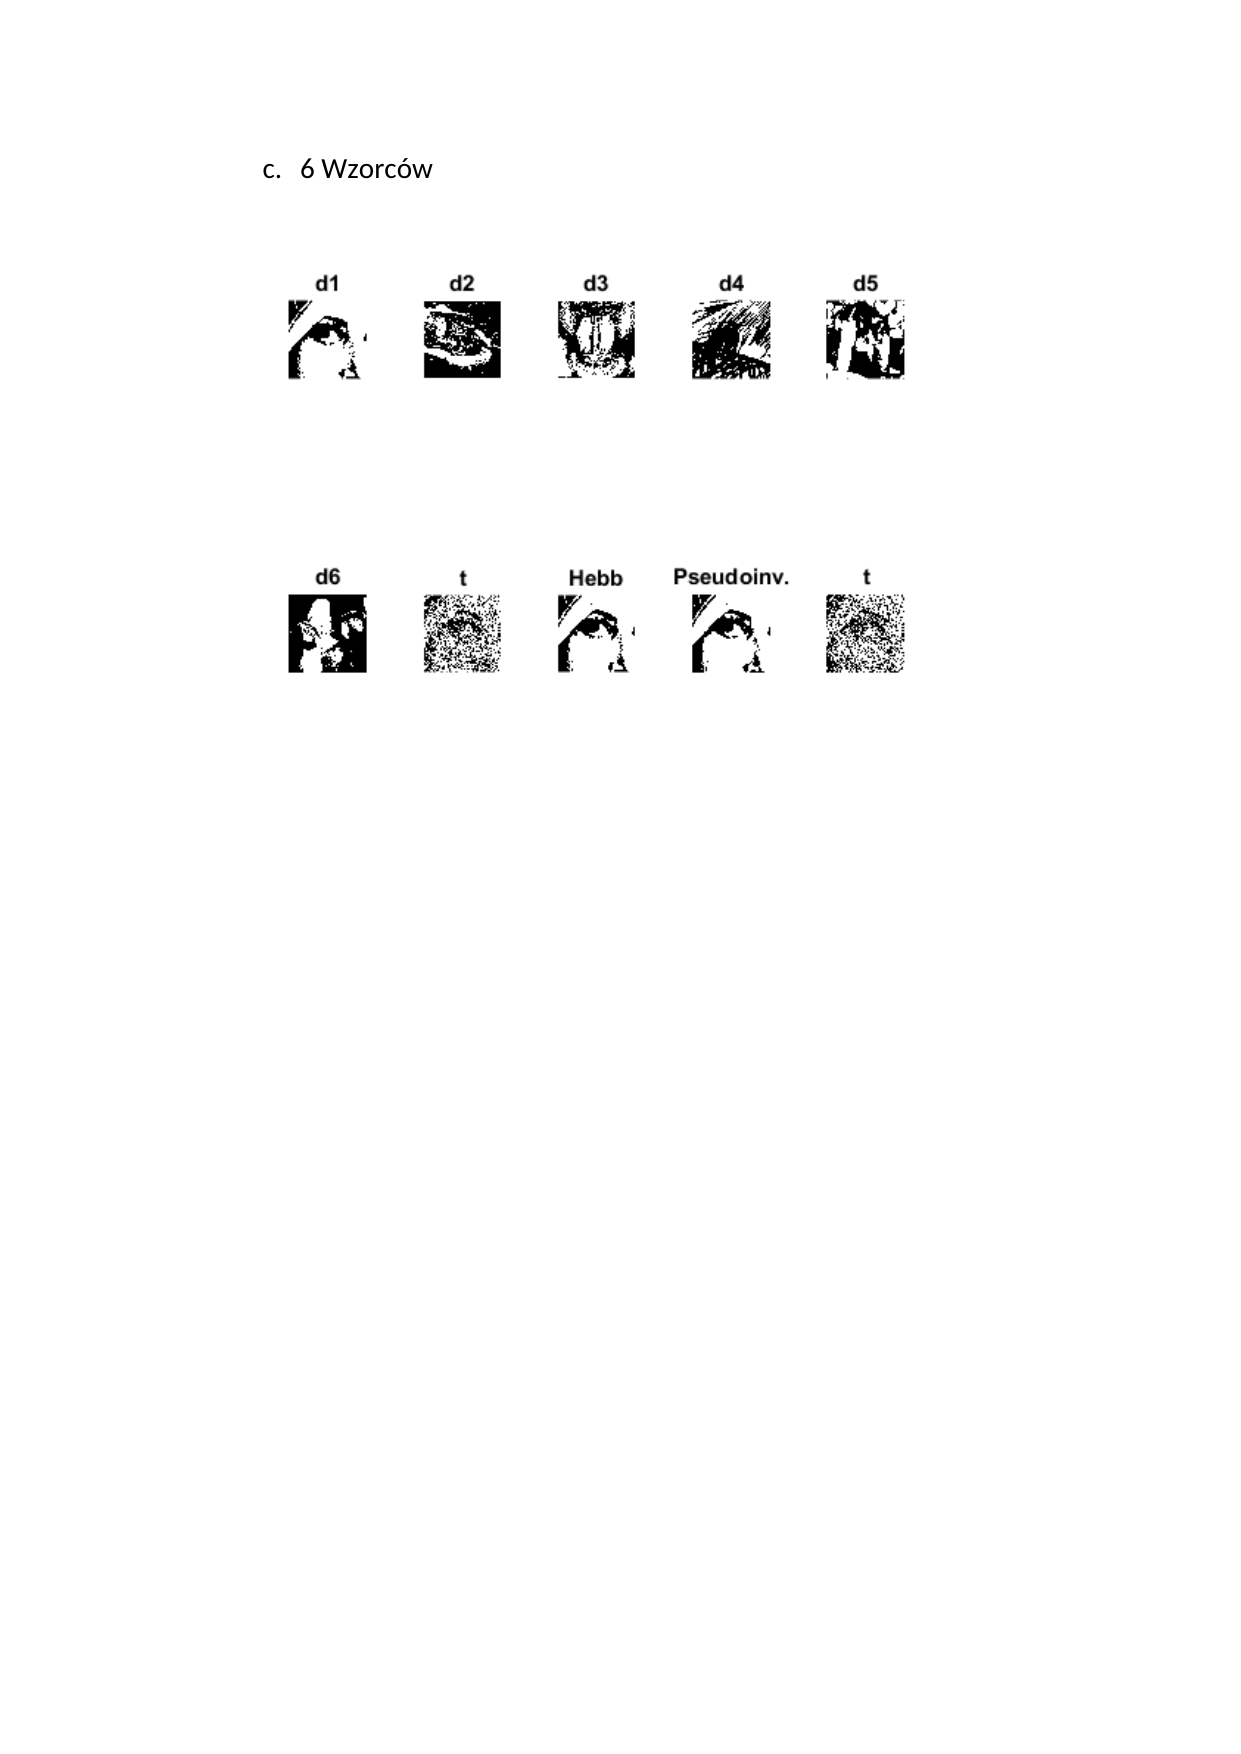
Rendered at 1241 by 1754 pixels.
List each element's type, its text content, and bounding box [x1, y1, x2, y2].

picture [168, 188, 993, 807]
list 6 Wzorców [262, 150, 1090, 186]
